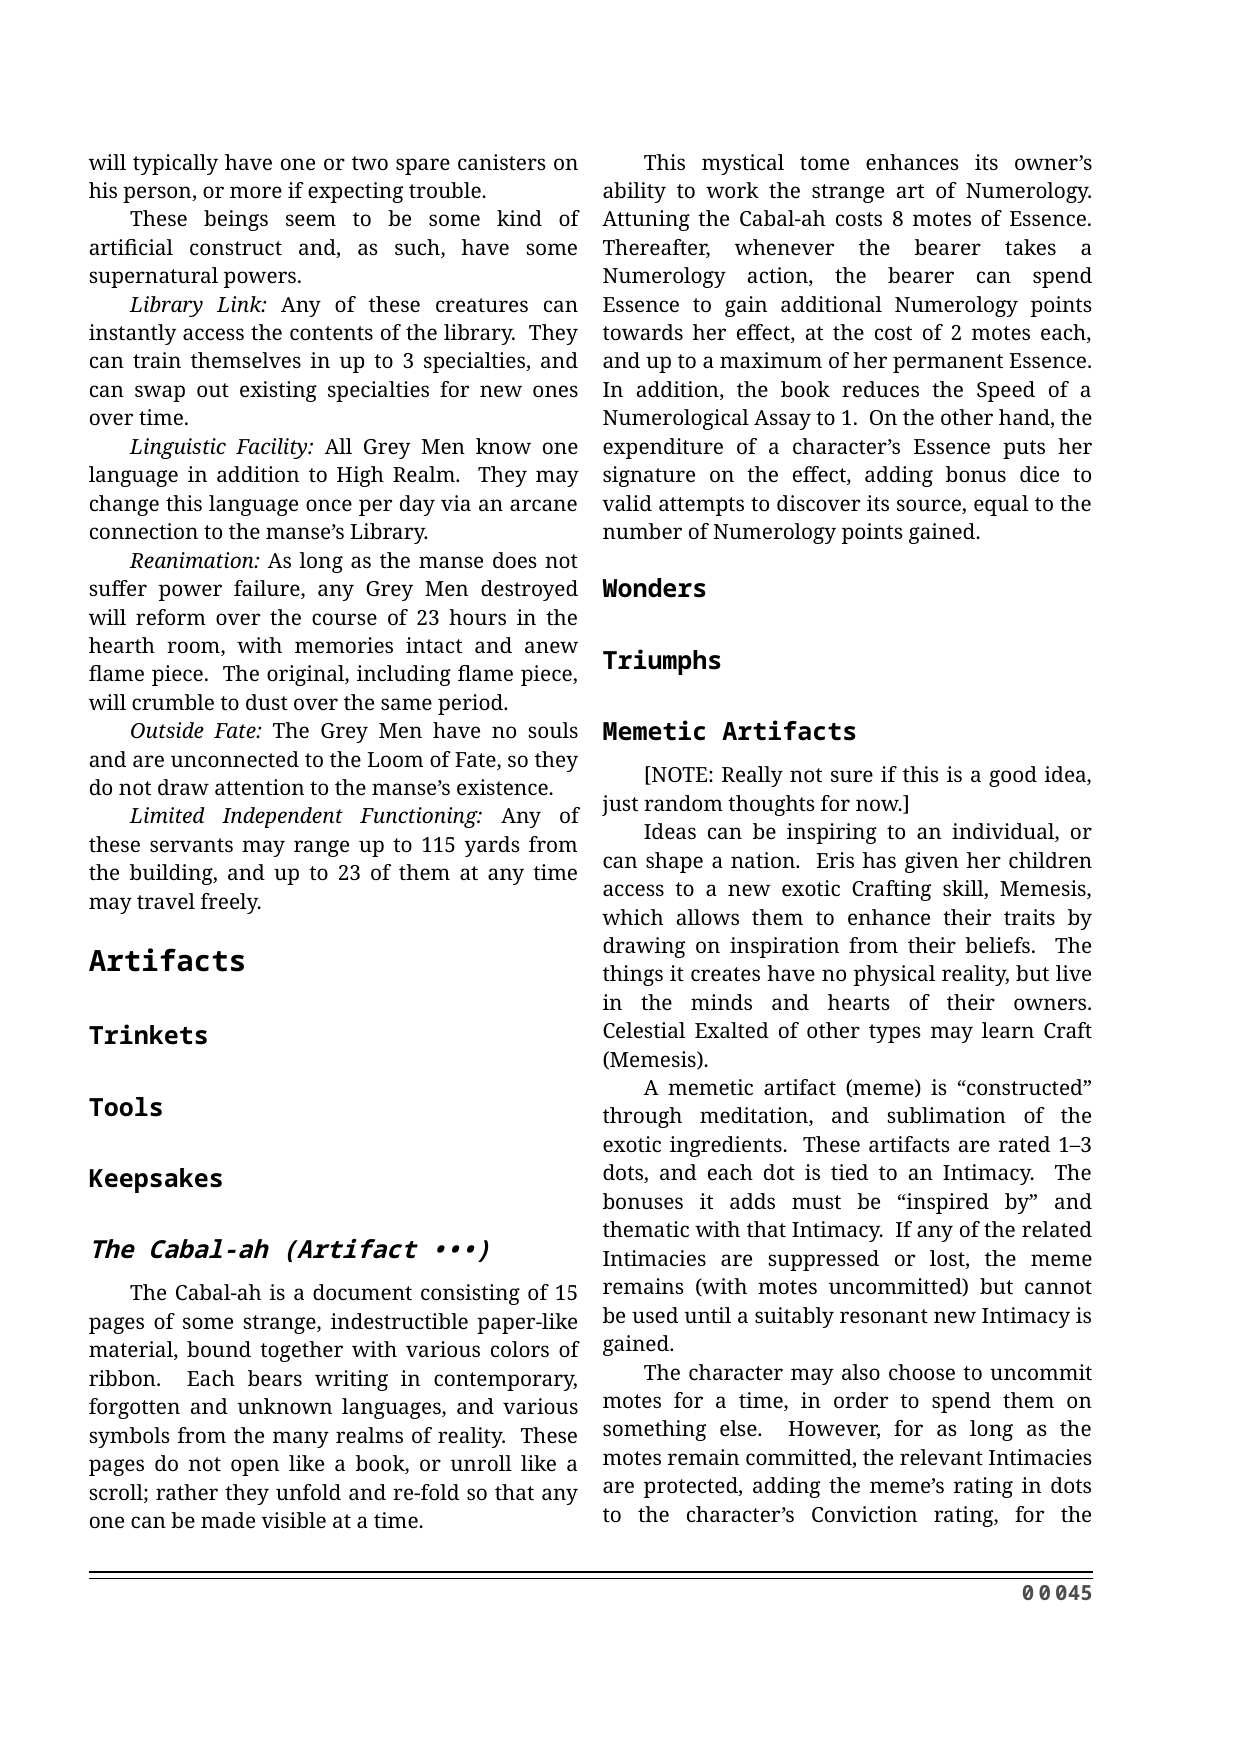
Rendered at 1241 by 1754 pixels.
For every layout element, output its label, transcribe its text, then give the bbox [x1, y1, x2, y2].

text Limited Independent Functioning: Any of these servants may range up to 115 yards from the building, and up to 23 of them at any time may travel freely. [88, 802, 579, 915]
text Library Link: Any of these creatures can instantly access the contents of the library. They can train themselves in up to 3 specialties, and can swap out existing specialties for new ones over time. [88, 290, 579, 432]
subtitle The Cabal-ah (Artifact •••) [88, 1232, 579, 1266]
subtitle Artifacts [88, 940, 579, 980]
text Ideas can be inspiring to an individual, or can shape a nation. Eris has given her children access to a new exotic Crafting skill, Memesis, which allows them to enhance their traits by drawing on inspiration from their beliefs. The things it creates have no physical reality, but live in the minds and hearts of their owners. Celestial Exalted of other types may learn Craft (Memesis). [602, 817, 1093, 1073]
text A memetic artifact (meme) is “constructed” through meditation, and sublimation of the exotic ingredients. These artifacts are rated 1–3 dots, and each dot is tied to an Intimacy. The bonuses it adds must be “inspired by” and thematic with that Intimacy. If any of the related Intimacies are suppressed or lost, the meme remains (with motes uncommitted) but cannot be used until a suitably resonant new Intimacy is gained. [602, 1073, 1093, 1358]
text Reanimation: As long as the manse does not suffer power failure, any Grey Men destroyed will reform over the course of 23 hours in the hearth room, with memories intact and anew flame piece. The original, including flame piece, will crumble to dust over the same period. [88, 546, 579, 716]
subtitle Triumphs [602, 642, 1093, 676]
text Outside Fate: The Grey Men have no souls and are unconnected to the Loom of Fate, so they do not draw attention to the manse’s existence. [88, 716, 579, 802]
text will typically have one or two spare canisters on his person, or more if expecting trouble. [88, 148, 579, 204]
subtitle Tools [88, 1089, 579, 1123]
subtitle Trinkets [88, 1018, 579, 1052]
text The Cabal-ah is a document consisting of 15 pages of some strange, indestructible paper-like material, bound together with various colors of ribbon. Each bears writing in contemporary, forgotten and unknown languages, and various symbols from the many realms of reality. These pages do not open like a book, or unroll like a scroll; rather they unfold and re-fold so that any one can be made visible at a time. [88, 1278, 579, 1534]
subtitle Keepsakes [88, 1161, 579, 1195]
subtitle Memetic Artifacts [602, 714, 1093, 748]
text This mystical tome enhances its owner’s ability to work the strange art of Numerology. Attuning the Cabal-ah costs 8 motes of Essence. Thereafter, whenever the bearer takes a Numerology action, the bearer can spend Essence to gain additional Numerology points towards her effect, at the cost of 2 motes each, and up to a maximum of her permanent Essence. In addition, the book reduces the Speed of a Numerological Assay to 1. On the other hand, the expenditure of a character’s Essence puts her signature on the effect, adding bonus dice to valid attempts to discover its source, equal to the number of Numerology points gained. [602, 148, 1093, 546]
text Linguistic Facility: All Grey Men know one language in addition to High Realm. They may change this language once per day via an arcane connection to the manse’s Library. [88, 432, 579, 546]
text These beings seem to be some kind of artificial construct and, as such, have some supernatural powers. [88, 204, 579, 290]
text [NOTE: Really not sure if this is a good idea, just random thoughts for now.] [602, 760, 1093, 817]
subtitle Wonders [602, 571, 1093, 605]
text The character may also choose to uncommit motes for a time, in order to spend them on something else. However, for as long as the motes remain committed, the relevant Intimacies are protected, adding the meme’s rating in dots to the character’s Conviction rating, for the [602, 1358, 1093, 1528]
